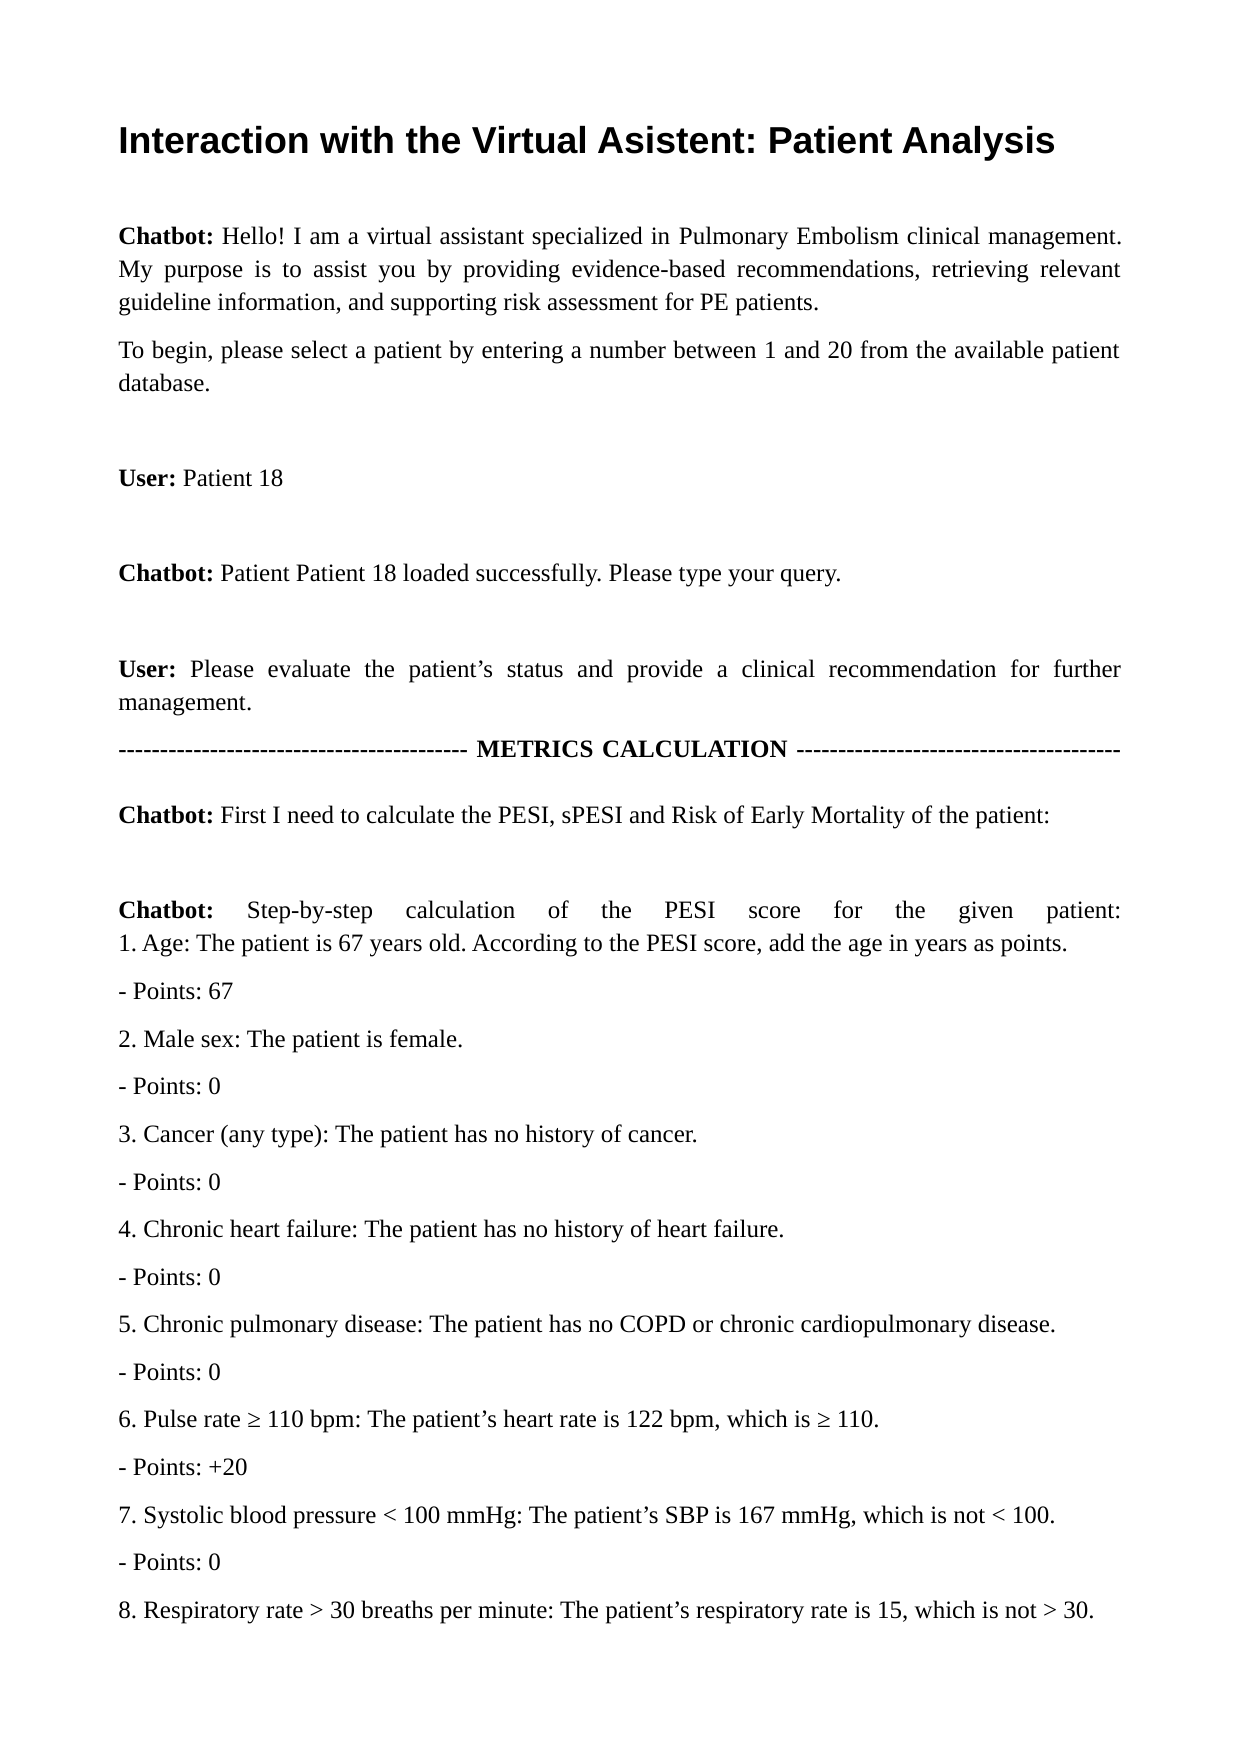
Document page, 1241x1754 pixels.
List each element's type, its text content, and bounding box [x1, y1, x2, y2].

text ------------------------------------------ METRICS CALCULATION --------------------------------------- Chatbot: First I need to calculate the PESI, sPESI and Risk of Early Mortality of the patient: [118, 734, 1122, 829]
text - Points: 0 [118, 1071, 1122, 1100]
text - Points: 0 [118, 1167, 1122, 1195]
text Chatbot: Hello! I am a virtual assistant specialized in Pulmonary Embolism clinical management. My purpose is to assist you by providing evidence-based recommendations, retrieving relevant guideline information, and supporting risk assessment for PE patients. [118, 221, 1122, 316]
text User: Patient 18 [118, 463, 1122, 492]
text 5. Chronic pulmonary disease: The patient has no COPD or chronic cardiopulmonary disease. [118, 1309, 1122, 1338]
text - Points: 0 [118, 1547, 1122, 1576]
text 8. Respiratory rate > 30 breaths per minute: The patient’s respiratory rate is 15, which is not > 30. [118, 1595, 1122, 1624]
text - Points: 0 [118, 1262, 1122, 1291]
text Chatbot: Patient Patient 18 loaded successfully. Please type your query. [118, 558, 1122, 587]
text Chatbot: Step-by-step calculation of the PESI score for the given patient: 1. Age: The patient is 67 years old. According to the PESI score, add the age in years as points. [118, 896, 1122, 957]
text 7. Systolic blood pressure < 100 mmHg: The patient’s SBP is 167 mmHg, which is not < 100. [118, 1500, 1122, 1528]
text - Points: 67 [118, 976, 1122, 1005]
text 2. Male sex: The patient is female. [118, 1024, 1122, 1052]
text - Points: 0 [118, 1357, 1122, 1386]
text To begin, please select a patient by entering a number between 1 and 20 from the available patient database. [118, 335, 1122, 397]
text 6. Pulse rate ≥ 110 bpm: The patient’s heart rate is 122 bpm, which is ≥ 110. [118, 1404, 1122, 1433]
text - Points: +20 [118, 1452, 1122, 1481]
subtitle Interaction with the Virtual Asistent: Patient Analysis [118, 118, 1122, 161]
text 3. Cancer (any type): The patient has no history of cancer. [118, 1119, 1122, 1148]
text 4. Chronic heart failure: The patient has no history of heart failure. [118, 1214, 1122, 1243]
text User: Please evaluate the patient’s status and provide a clinical recommendation for further management. [118, 654, 1122, 715]
